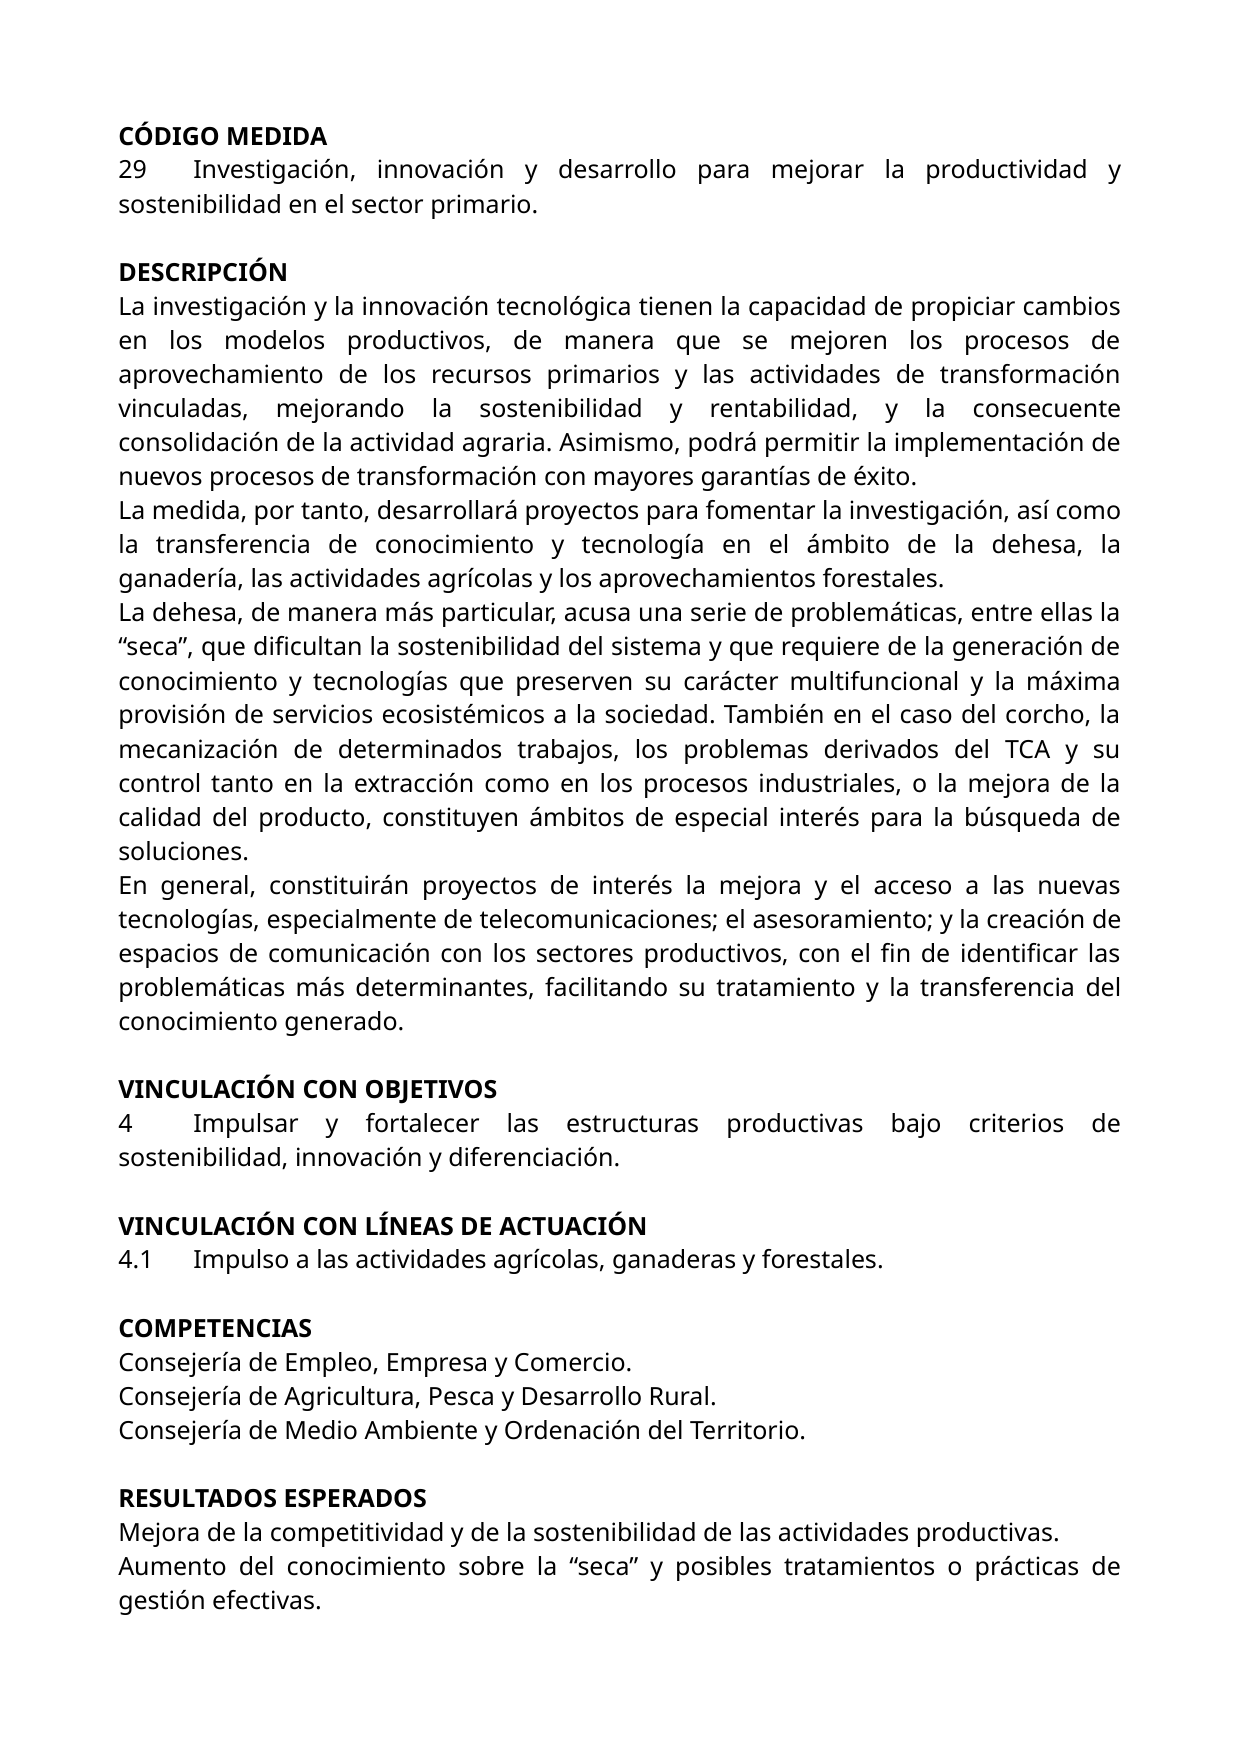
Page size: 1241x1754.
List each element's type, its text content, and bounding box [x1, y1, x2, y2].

text Consejería de Agricultura, Pesca y Desarrollo Rural. [118, 1378, 1122, 1412]
text Aumento del conocimiento sobre la “seca” y posibles tratamientos o prácticas de gestión efectivas. [118, 1549, 1122, 1617]
text DESCRIPCIÓN [118, 254, 1122, 288]
text 4 Impulsar y fortalecer las estructuras productivas bajo criterios de sostenibilidad, innovación y diferenciación. [118, 1106, 1122, 1174]
text VINCULACIÓN CON OBJETIVOS [118, 1072, 1122, 1106]
text CÓDIGO MEDIDA [118, 118, 1122, 152]
text Consejería de Medio Ambiente y Ordenación del Territorio. [118, 1412, 1122, 1447]
text 4.1 Impulso a las actividades agrícolas, ganaderas y forestales. [118, 1242, 1122, 1276]
text 29 Investigación, innovación y desarrollo para mejorar la productividad y sostenibilidad en el sector primario. [118, 152, 1122, 220]
text COMPETENCIAS [118, 1310, 1122, 1344]
text VINCULACIÓN CON LÍNEAS DE ACTUACIÓN [118, 1208, 1122, 1242]
text Consejería de Empleo, Empresa y Comercio. [118, 1344, 1122, 1378]
text La investigación y la innovación tecnológica tienen la capacidad de propiciar cambios en los modelos productivos, de manera que se mejoren los procesos de aprovechamiento de los recursos primarios y las actividades de transformación vinculadas, mejorando la sostenibilidad y rentabilidad, y la consecuente consolidación de la actividad agraria. Asimismo, podrá permitir la implementación de nuevos procesos de transformación con mayores garantías de éxito. [118, 288, 1122, 493]
text RESULTADOS ESPERADOS [118, 1481, 1122, 1515]
text Mejora de la competitividad y de la sostenibilidad de las actividades productivas. [118, 1515, 1122, 1549]
text La medida, por tanto, desarrollará proyectos para fomentar la investigación, así como la transferencia de conocimiento y tecnología en el ámbito de la dehesa, la ganadería, las actividades agrícolas y los aprovechamientos forestales. [118, 493, 1122, 595]
text La dehesa, de manera más particular, acusa una serie de problemáticas, entre ellas la “seca”, que dificultan la sostenibilidad del sistema y que requiere de la generación de conocimiento y tecnologías que preserven su carácter multifuncional y la máxima provisión de servicios ecosistémicos a la sociedad. También en el caso del corcho, la mecanización de determinados trabajos, los problemas derivados del TCA y su control tanto en la extracción como en los procesos industriales, o la mejora de la calidad del producto, constituyen ámbitos de especial interés para la búsqueda de soluciones. [118, 595, 1122, 867]
text En general, constituirán proyectos de interés la mejora y el acceso a las nuevas tecnologías, especialmente de telecomunicaciones; el asesoramiento; y la creación de espacios de comunicación con los sectores productivos, con el fin de identificar las problemáticas más determinantes, facilitando su tratamiento y la transferencia del conocimiento generado. [118, 867, 1122, 1038]
